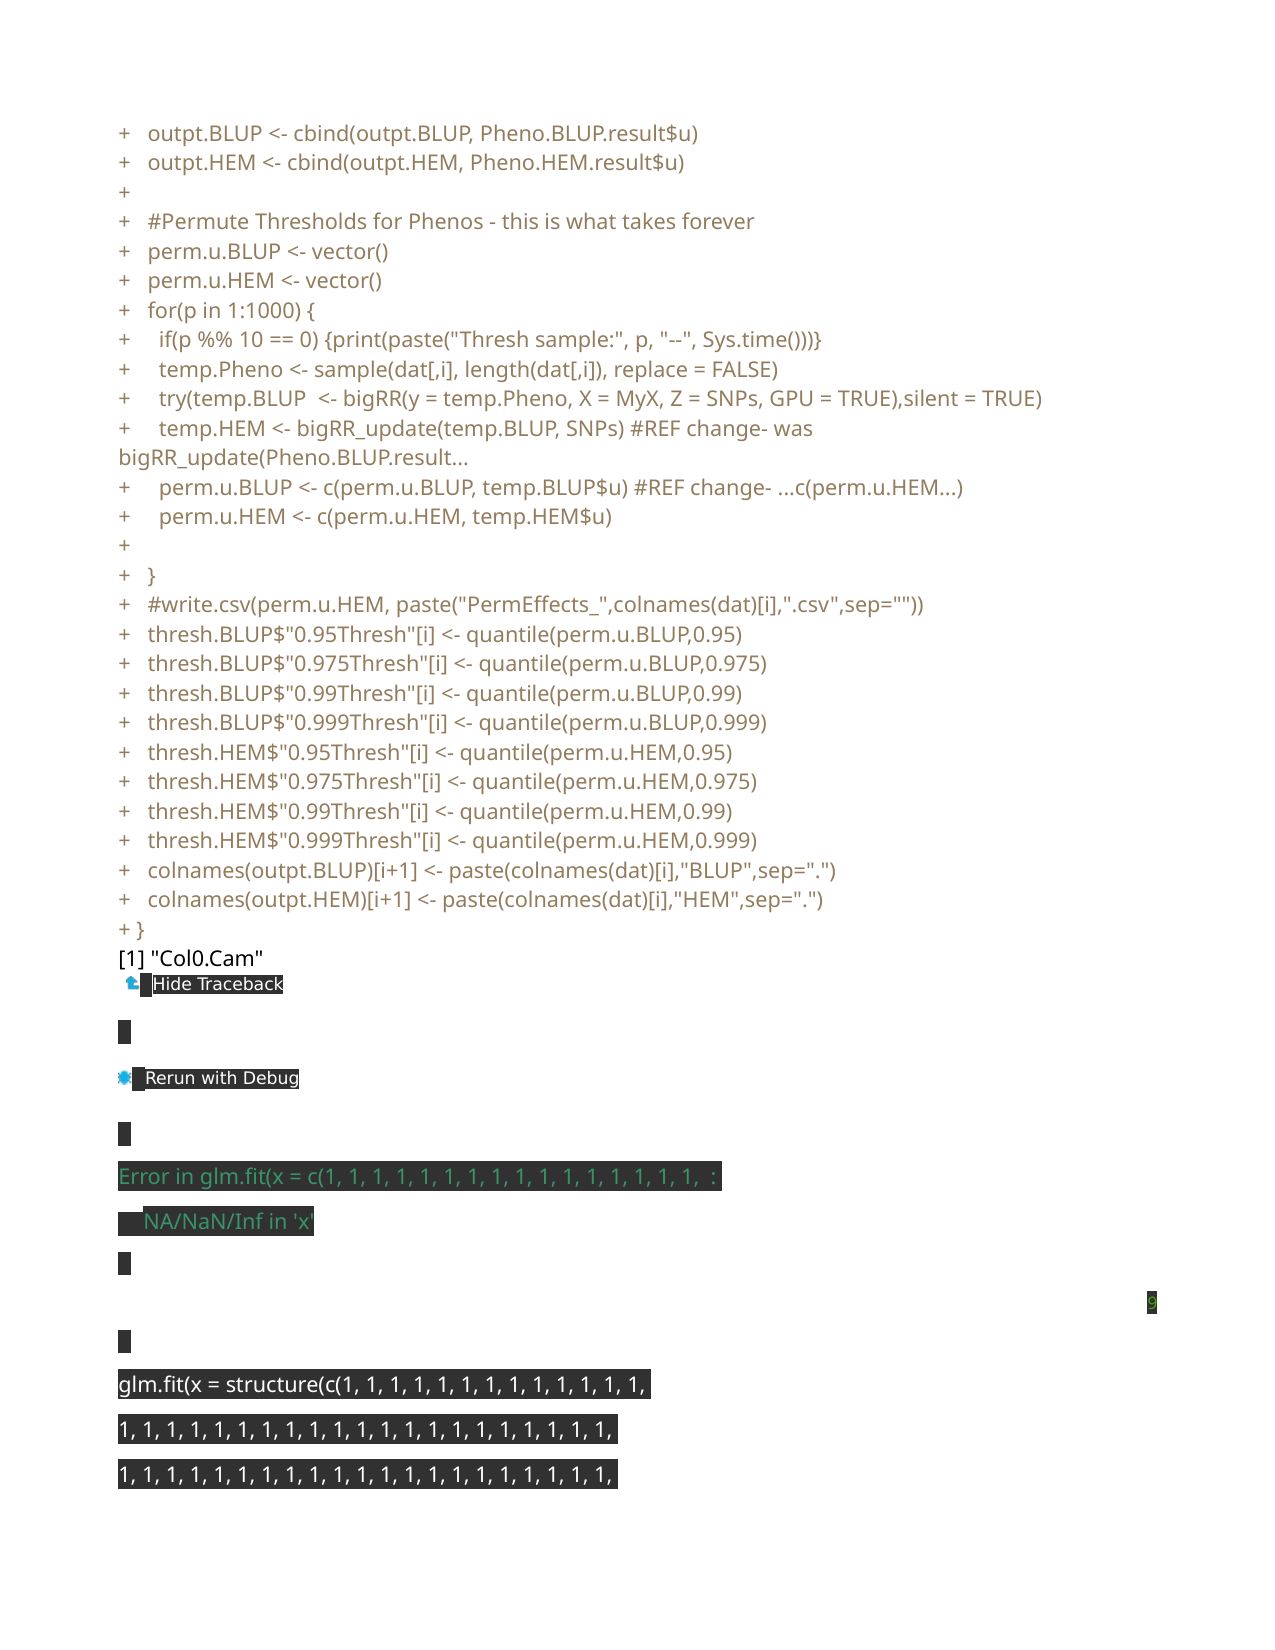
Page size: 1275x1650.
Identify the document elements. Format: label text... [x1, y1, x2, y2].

text + perm.u.BLUP <- c(perm.u.BLUP, temp.BLUP$u) #REF change- ...c(perm.u.HEM...) [118, 472, 1157, 501]
text + thresh.BLUP$"0.975Thresh"[i] <- quantile(perm.u.BLUP,0.975) [118, 649, 1157, 678]
text + outpt.HEM <- cbind(outpt.HEM, Pheno.HEM.result$u) [118, 148, 1157, 177]
text 9 [118, 1291, 1157, 1314]
text glm.fit(x = structure(c(1, 1, 1, 1, 1, 1, 1, 1, 1, 1, 1, 1, 1, [118, 1369, 1157, 1399]
text + [118, 531, 1157, 560]
text + perm.u.HEM <- vector() [118, 266, 1157, 295]
text + #write.csv(perm.u.HEM, paste("PermEffects_",colnames(dat)[i],".csv",sep="")) [118, 590, 1157, 619]
text + } [118, 560, 1157, 590]
text 1, 1, 1, 1, 1, 1, 1, 1, 1, 1, 1, 1, 1, 1, 1, 1, 1, 1, 1, 1, 1, [118, 1459, 1149, 1489]
text Error in glm.fit(x = c(1, 1, 1, 1, 1, 1, 1, 1, 1, 1, 1, 1, 1, 1, 1, 1, : [118, 1161, 1157, 1191]
text + perm.u.HEM <- c(perm.u.HEM, temp.HEM$u) [118, 501, 1157, 531]
text + thresh.HEM$"0.99Thresh"[i] <- quantile(perm.u.HEM,0.99) [118, 796, 1157, 826]
text NA/NaN/Inf in 'x' [118, 1206, 1149, 1236]
text 1, 1, 1, 1, 1, 1, 1, 1, 1, 1, 1, 1, 1, 1, 1, 1, 1, 1, 1, 1, 1, [118, 1414, 1149, 1444]
text Hide Traceback [126, 973, 1133, 997]
picture [118, 1070, 133, 1085]
text + thresh.HEM$"0.999Thresh"[i] <- quantile(perm.u.HEM,0.999) [118, 826, 1157, 855]
text + thresh.HEM$"0.95Thresh"[i] <- quantile(perm.u.HEM,0.95) [118, 737, 1157, 767]
text + thresh.BLUP$"0.99Thresh"[i] <- quantile(perm.u.BLUP,0.99) [118, 678, 1157, 708]
text + try(temp.BLUP <- bigRR(y = temp.Pheno, X = MyX, Z = SNPs, GPU = TRUE),silent = TRUE) [118, 383, 1157, 413]
text Rerun with Debug [118, 1067, 1157, 1091]
text + colnames(outpt.BLUP)[i+1] <- paste(colnames(dat)[i],"BLUP",sep=".") [118, 855, 1157, 884]
text + for(p in 1:1000) { [118, 295, 1157, 324]
text + } [118, 914, 1157, 943]
text + colnames(outpt.HEM)[i+1] <- paste(colnames(dat)[i],"HEM",sep=".") [118, 884, 1157, 914]
text + #Permute Thresholds for Phenos - this is what takes forever [118, 207, 1157, 236]
text + if(p %% 10 == 0) {print(paste("Thresh sample:", p, "--", Sys.time()))} [118, 324, 1157, 354]
picture [126, 976, 141, 991]
text + thresh.HEM$"0.975Thresh"[i] <- quantile(perm.u.HEM,0.975) [118, 767, 1157, 796]
text + temp.HEM <- bigRR_update(temp.BLUP, SNPs) #REF change- was bigRR_update(Pheno.BLUP.result... [118, 413, 1157, 472]
text + perm.u.BLUP <- vector() [118, 236, 1157, 266]
text + temp.Pheno <- sample(dat[,i], length(dat[,i]), replace = FALSE) [118, 354, 1157, 383]
text + [118, 177, 1157, 207]
text + outpt.BLUP <- cbind(outpt.BLUP, Pheno.BLUP.result$u) [118, 118, 1157, 148]
text [1] "Col0.Cam" [118, 943, 1157, 973]
text + thresh.BLUP$"0.95Thresh"[i] <- quantile(perm.u.BLUP,0.95) [118, 619, 1157, 649]
text + thresh.BLUP$"0.999Thresh"[i] <- quantile(perm.u.BLUP,0.999) [118, 708, 1157, 737]
